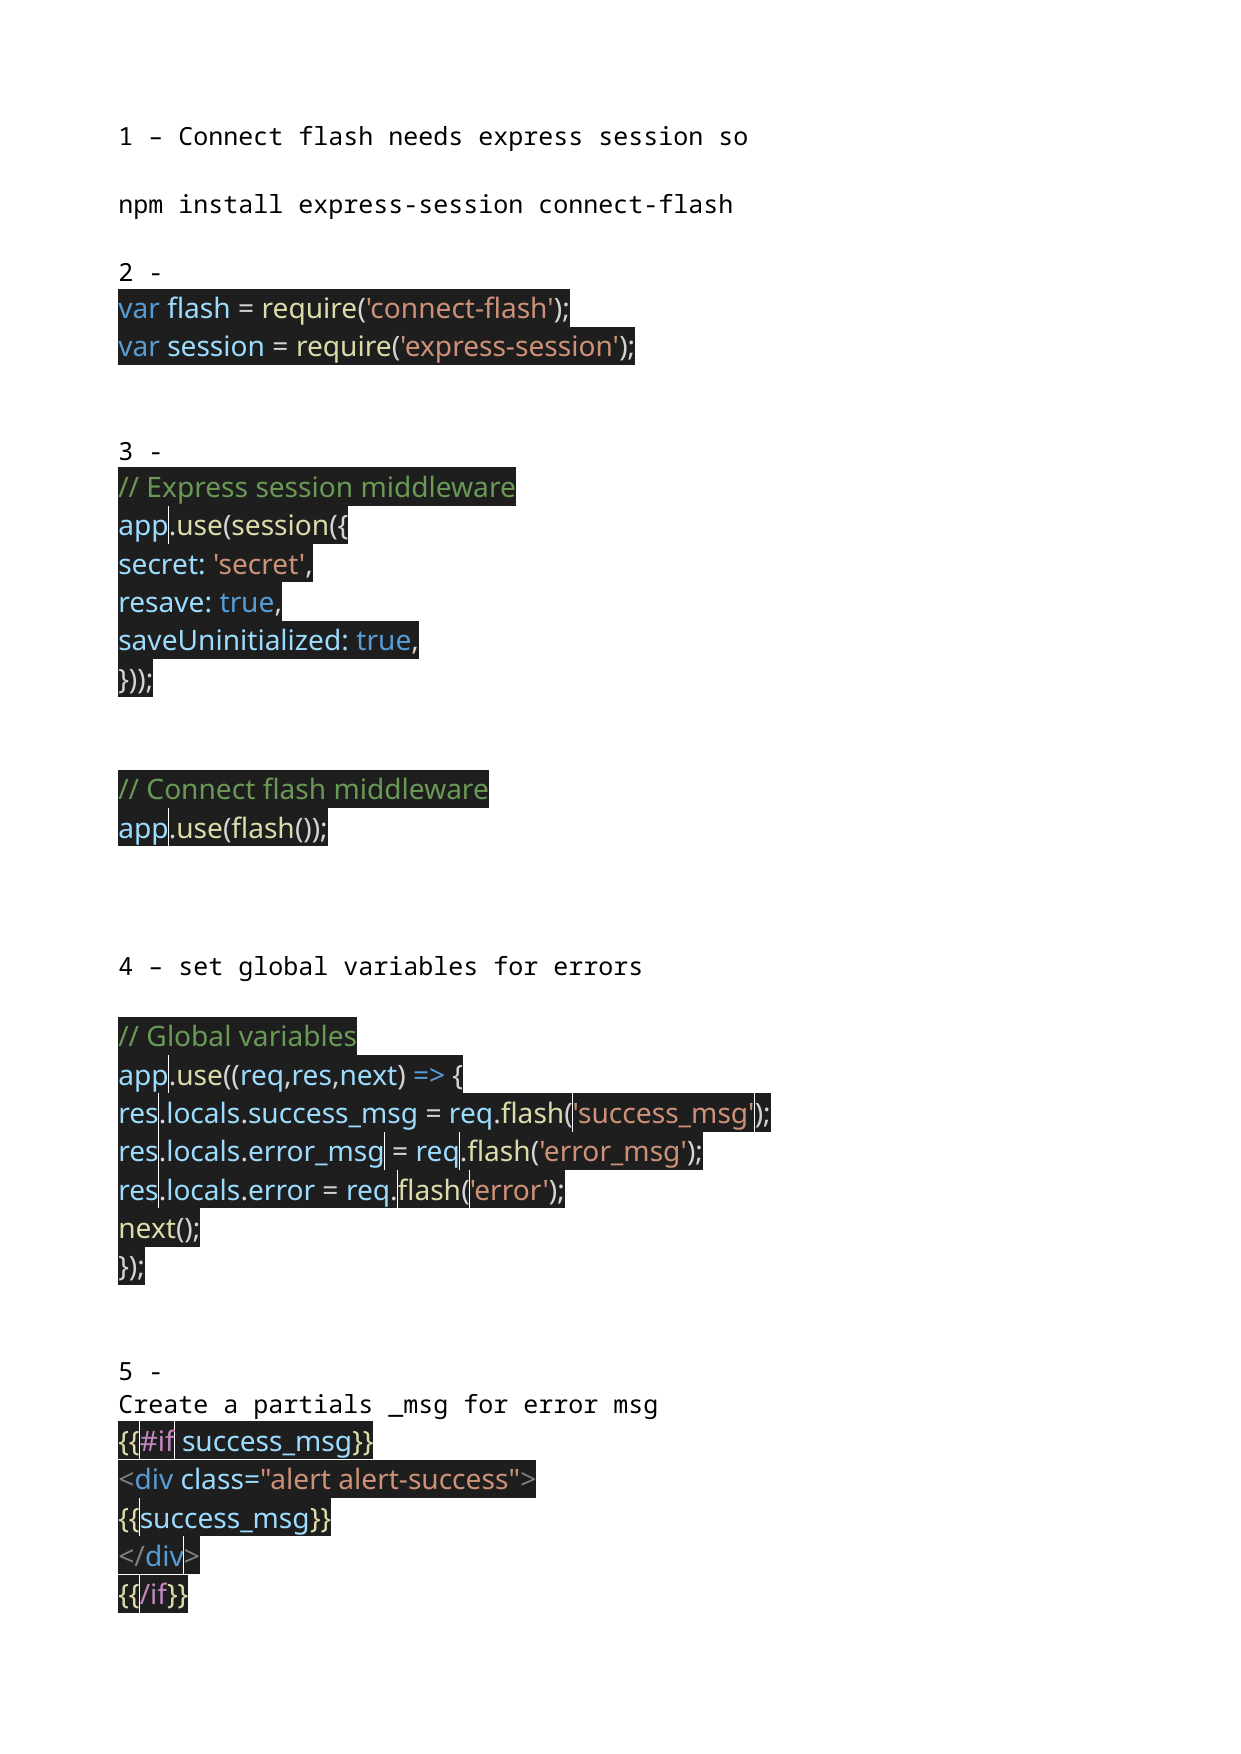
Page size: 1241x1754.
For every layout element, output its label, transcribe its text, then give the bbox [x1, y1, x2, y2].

text // Connect flash middleware [118, 770, 1122, 808]
text res.locals.error_msg = req.flash('error_msg'); [118, 1132, 1122, 1170]
text 4 – set global variables for errors [118, 948, 1122, 983]
text app.use(flash()); [118, 808, 1122, 846]
text {{/if}} [118, 1574, 1122, 1613]
text // Express session middleware [118, 467, 1122, 506]
text 5 - [118, 1353, 1122, 1387]
text {{success_msg}} [118, 1498, 1122, 1536]
text secret: 'secret', [118, 544, 1122, 582]
text 1 – Connect flash needs express session so [118, 118, 1122, 152]
text 2 - [118, 254, 1122, 288]
text // Global variables [118, 1017, 1122, 1055]
text next(); [118, 1208, 1122, 1247]
text 3 - [118, 433, 1122, 467]
text <div class="alert alert-success"> [118, 1459, 1122, 1498]
text Create a partials _msg for error msg [118, 1387, 1122, 1421]
text var flash = require('connect-flash'); [118, 288, 1122, 327]
text {{#if success_msg}} [118, 1421, 1122, 1459]
text </div> [118, 1536, 1122, 1574]
text resave: true, [118, 582, 1122, 621]
text npm install express-session connect-flash [118, 186, 1122, 220]
text saveUninitialized: true, [118, 621, 1122, 659]
text }); [118, 1247, 1122, 1285]
text app.use((req,res,next) => { [118, 1055, 1122, 1093]
text res.locals.success_msg = req.flash('success_msg'); [118, 1093, 1122, 1132]
text res.locals.error = req.flash('error'); [118, 1170, 1122, 1208]
text app.use(session({ [118, 506, 1122, 544]
text })); [118, 659, 1122, 697]
text var session = require('express-session'); [118, 327, 1122, 365]
